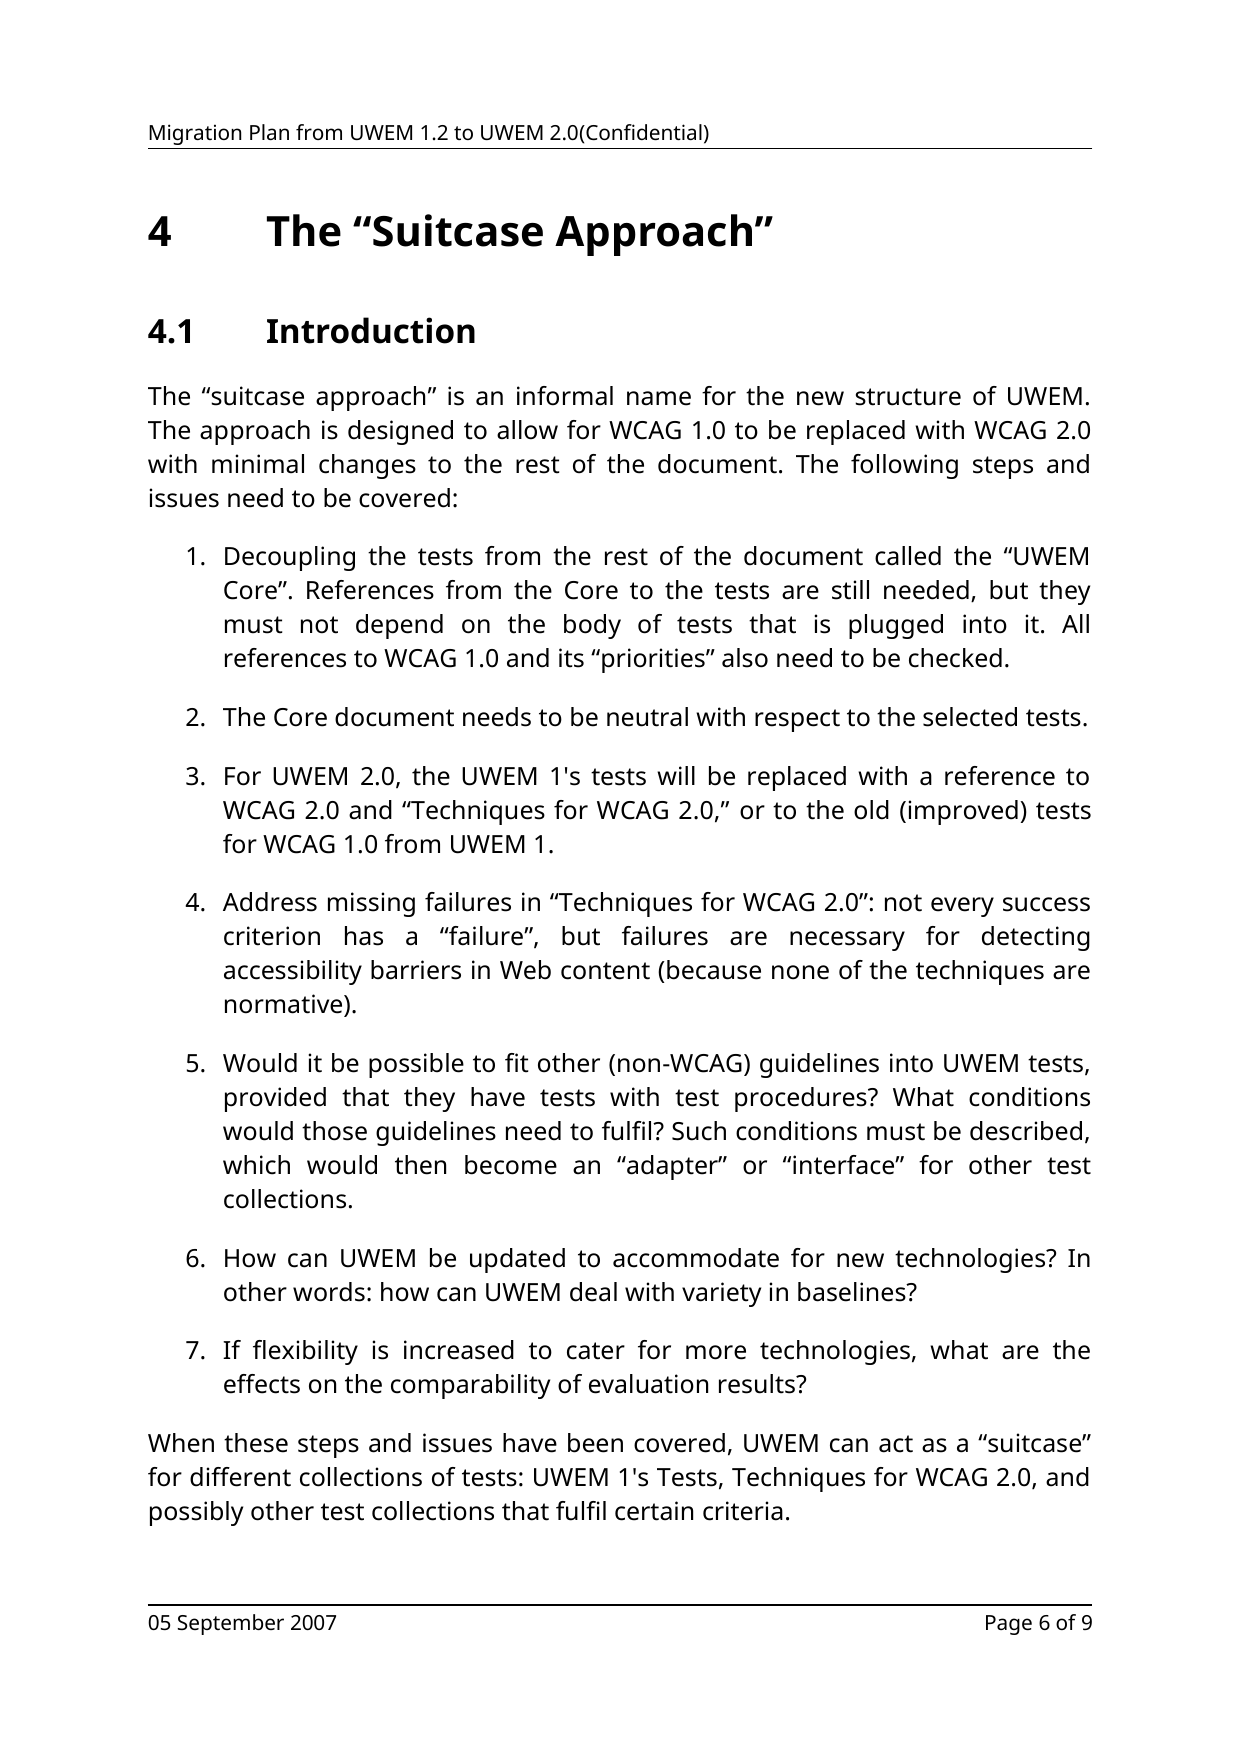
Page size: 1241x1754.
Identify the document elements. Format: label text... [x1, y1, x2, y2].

subtitle The “Suitcase Approach” [148, 202, 1092, 259]
text When these steps and issues have been covered, UWEM can act as a “suitcase” for different collections of tests: UWEM 1's Tests, Techniques for WCAG 2.0, and possibly other test collections that fulfil certain criteria. [148, 1426, 1092, 1528]
subtitle Introduction [148, 308, 1092, 354]
list If flexibility is increased to cater for more technologies, what are the effects on the comparability of evaluation results? [185, 1333, 1092, 1401]
list The Core document needs to be neutral with respect to the selected tests. [185, 700, 1092, 734]
list Decoupling the tests from the rest of the document called the “UWEM Core”. References from the Core to the tests are still needed, but they must not depend on the body of tests that is plugged into it. All references to WCAG 1.0 and its “priorities” also need to be checked. [185, 539, 1092, 675]
list How can UWEM be updated to accommodate for new technologies? In other words: how can UWEM deal with variety in baselines? [185, 1240, 1092, 1308]
list Would it be possible to fit other (non-WCAG) guidelines into UWEM tests, provided that they have tests with test procedures? What conditions would those guidelines need to fulfil? Such conditions must be described, which would then become an “adapter” or “interface” for other test collections. [185, 1046, 1092, 1216]
list For UWEM 2.0, the UWEM 1's tests will be replaced with a reference to WCAG 2.0 and “Techniques for WCAG 2.0,” or to the old (improved) tests for WCAG 1.0 from UWEM 1. [185, 758, 1092, 860]
text The “suitcase approach” is an informal name for the new structure of UWEM. The approach is designed to allow for WCAG 1.0 to be replaced with WCAG 2.0 with minimal changes to the rest of the document. The following steps and issues need to be covered: [148, 378, 1092, 514]
list Address missing failures in “Techniques for WCAG 2.0”: not every success criterion has a “failure”, but failures are necessary for detecting accessibility barriers in Web content (because none of the techniques are normative). [185, 885, 1092, 1021]
